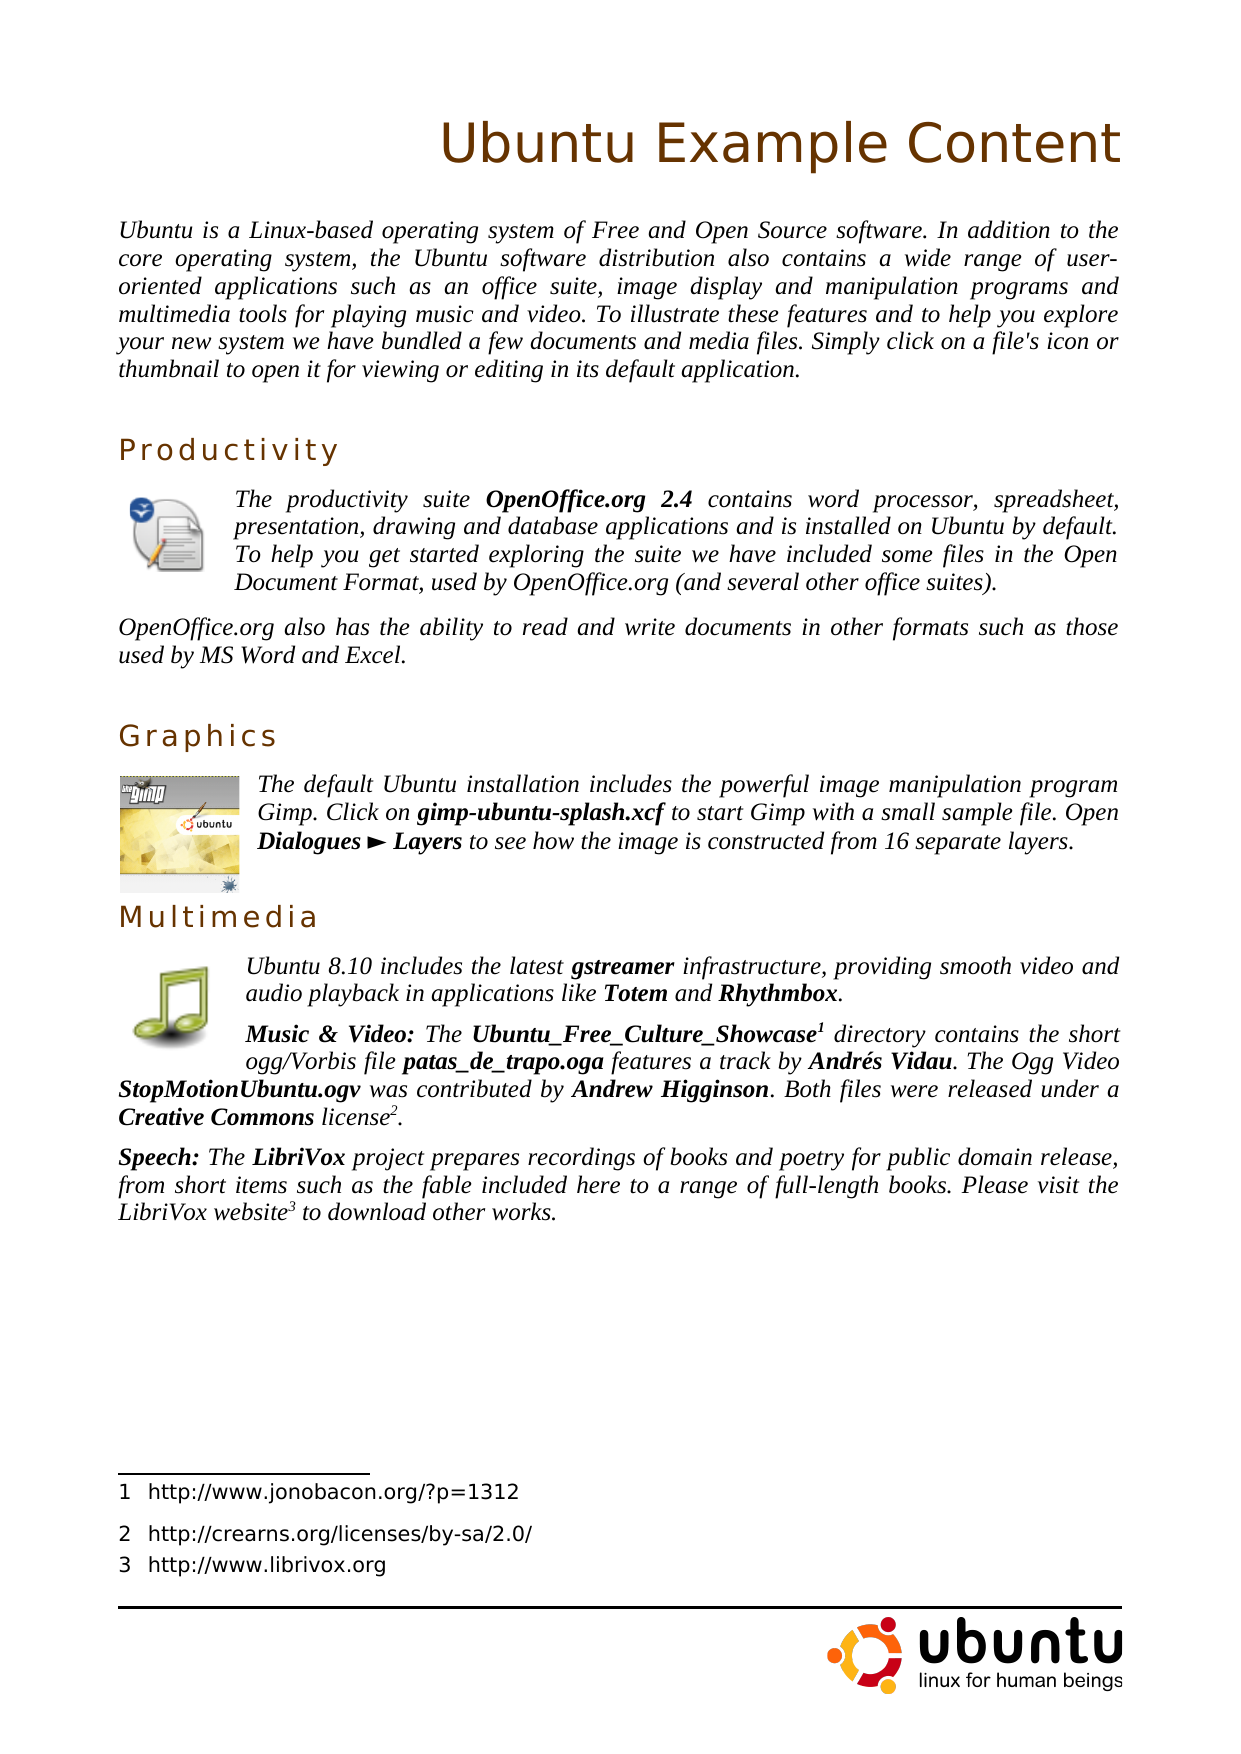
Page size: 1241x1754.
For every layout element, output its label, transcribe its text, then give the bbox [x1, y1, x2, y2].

subtitle Graphics [118, 719, 1122, 753]
text http://www.jonobacon.org/?p=1312 [118, 1480, 1122, 1505]
text http://crearns.org/licenses/by-sa/2.0/ [118, 1522, 1122, 1547]
text Ubuntu 8.10 includes the latest gstreamer infrastructure, providing smooth video and audio playback in applications like Totem and Rhythmbox. [118, 952, 1122, 1007]
picture [129, 963, 216, 1057]
text The productivity suite OpenOffice.org 2.4 contains word processor, spreadsheet, presentation, drawing and database applications and is installed on Ubuntu by default. To help you get started exploring the suite we have included some files in the Open Document Format, used by OpenOffice.org (and several other office suites). [118, 485, 1122, 596]
text Speech: The LibriVox project prepares recordings of books and poetry for public domain release, from short items such as the fable included here to a range of full-length books. Please visit the LibriVox website to download other works. [118, 1143, 1122, 1226]
text Music & Video: The Ubuntu_Free_Culture_Showcase directory contains the short ogg/Vorbis file patas_de_trapo.oga features a track by Andrés Vidau. The Ogg Video StopMotionUbuntu.ogv was contributed by Andrew Higginson. Both files were released under a Creative Commons license. [118, 1020, 1122, 1131]
picture [827, 1617, 1123, 1694]
text http://www.librivox.org [118, 1553, 1122, 1577]
text The default Ubuntu installation includes the powerful image manipulation program Gimp. Click on gimp-ubuntu-splash.xcf to start Gimp with a small sample file. Open Dialogues ► Layers to see how the image is constructed from 16 separate layers. [118, 771, 1122, 855]
subtitle Productivity [118, 433, 1122, 467]
text OpenOffice.org also has the ability to read and write documents in other formats such as those used by MS Word and Excel. [118, 613, 1122, 669]
text Ubuntu is a Linux-based operating system of Free and Open Source software. In addition to the core operating system, the Ubuntu software distribution also contains a wide range of user-oriented applications such as an office suite, image display and manipulation programs and multimedia tools for playing music and video. To illustrate these features and to help you explore your new system we have bundled a few documents and media files. Simply click on a file's icon or thumbnail to open it for viewing or editing in its default application. [118, 217, 1122, 383]
subtitle Multimedia [118, 900, 1122, 934]
subtitle Ubuntu Example Content [118, 112, 1122, 175]
picture [120, 776, 240, 893]
picture [129, 496, 205, 572]
